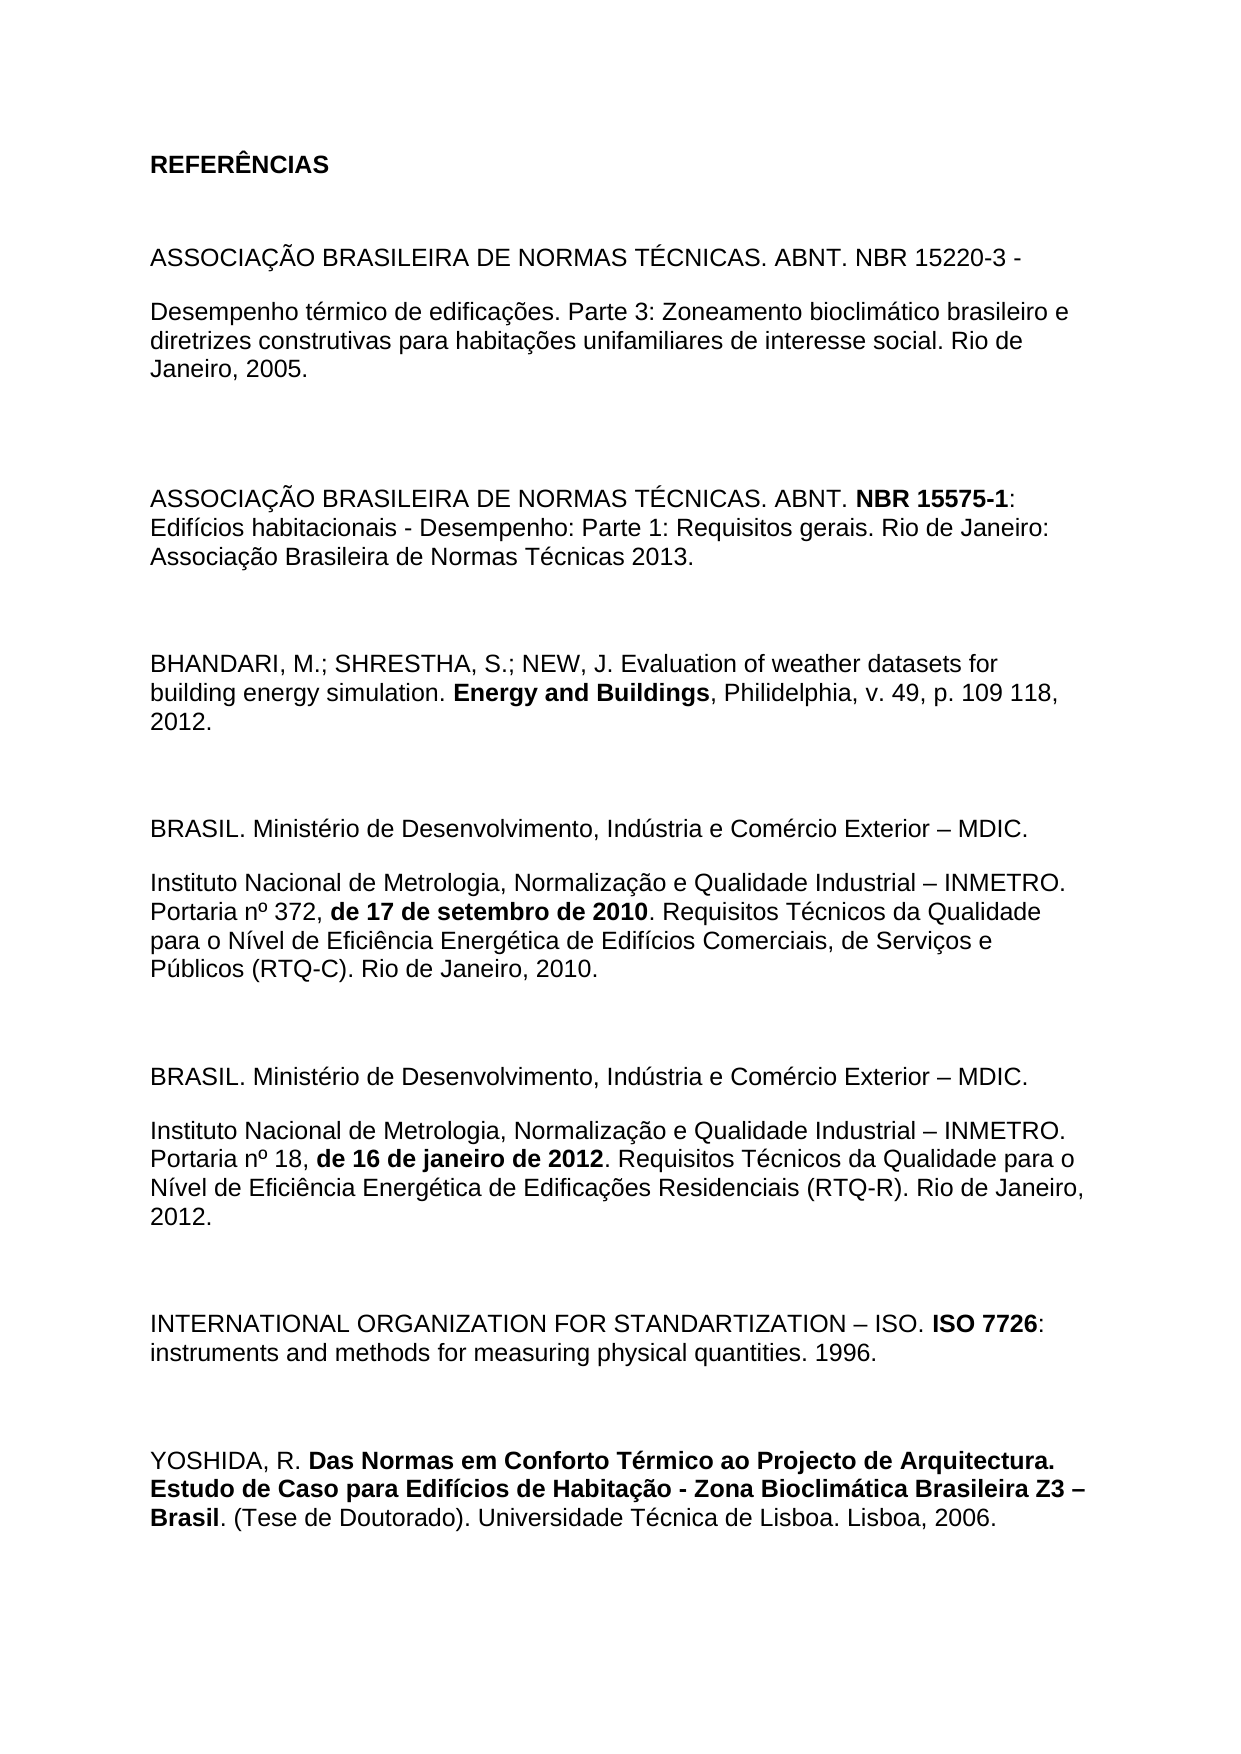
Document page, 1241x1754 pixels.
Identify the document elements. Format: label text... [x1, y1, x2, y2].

text ASSOCIAÇÃO BRASILEIRA DE NORMAS TÉCNICAS. ABNT. NBR 15220-3 - [150, 243, 1090, 272]
text REFERÊNCIAS [150, 150, 1090, 179]
text BRASIL. Ministério de Desenvolvimento, Indústria e Comércio Exterior – MDIC. [150, 1062, 1090, 1091]
text INTERNATIONAL ORGANIZATION FOR STANDARTIZATION – ISO. ISO 7726: instruments and methods for measuring physical quantities. 1996. [150, 1309, 1090, 1367]
text Desempenho térmico de edificações. Parte 3: Zoneamento bioclimático brasileiro e diretrizes construtivas para habitações unifamiliares de interesse social. Rio de Janeiro, 2005. [150, 297, 1090, 383]
text Instituto Nacional de Metrologia, Normalização e Qualidade Industrial – INMETRO. Portaria nº 18, de 16 de janeiro de 2012. Requisitos Técnicos da Qualidade para o Nível de Eficiência Energética de Edificações Residenciais (RTQ-R). Rio de Janeiro, 2012. [150, 1116, 1090, 1231]
text Instituto Nacional de Metrologia, Normalização e Qualidade Industrial – INMETRO. Portaria nº 372, de 17 de setembro de 2010. Requisitos Técnicos da Qualidade para o Nível de Eficiência Energética de Edifícios Comerciais, de Serviços e Públicos (RTQ-C). Rio de Janeiro, 2010. [150, 868, 1090, 983]
text BRASIL. Ministério de Desenvolvimento, Indústria e Comércio Exterior – MDIC. [150, 814, 1090, 843]
text ASSOCIAÇÃO BRASILEIRA DE NORMAS TÉCNICAS. ABNT. NBR 15575-1: Edifícios habitacionais - Desempenho: Parte 1: Requisitos gerais. Rio de Janeiro: Associação Brasileira de Normas Técnicas 2013. [150, 484, 1090, 571]
text YOSHIDA, R. Das Normas em Conforto Térmico ao Projecto de Arquitectura. Estudo de Caso para Edifícios de Habitação - Zona Bioclimática Brasileira Z3 – Brasil. (Tese de Doutorado). Universidade Técnica de Lisboa. Lisboa, 2006. [150, 1446, 1090, 1532]
text BHANDARI, M.; SHRESTHA, S.; NEW, J. Evaluation of weather datasets for building energy simulation. Energy and Buildings, Philidelphia, v. 49, p. 109 118, 2012. [150, 649, 1090, 736]
